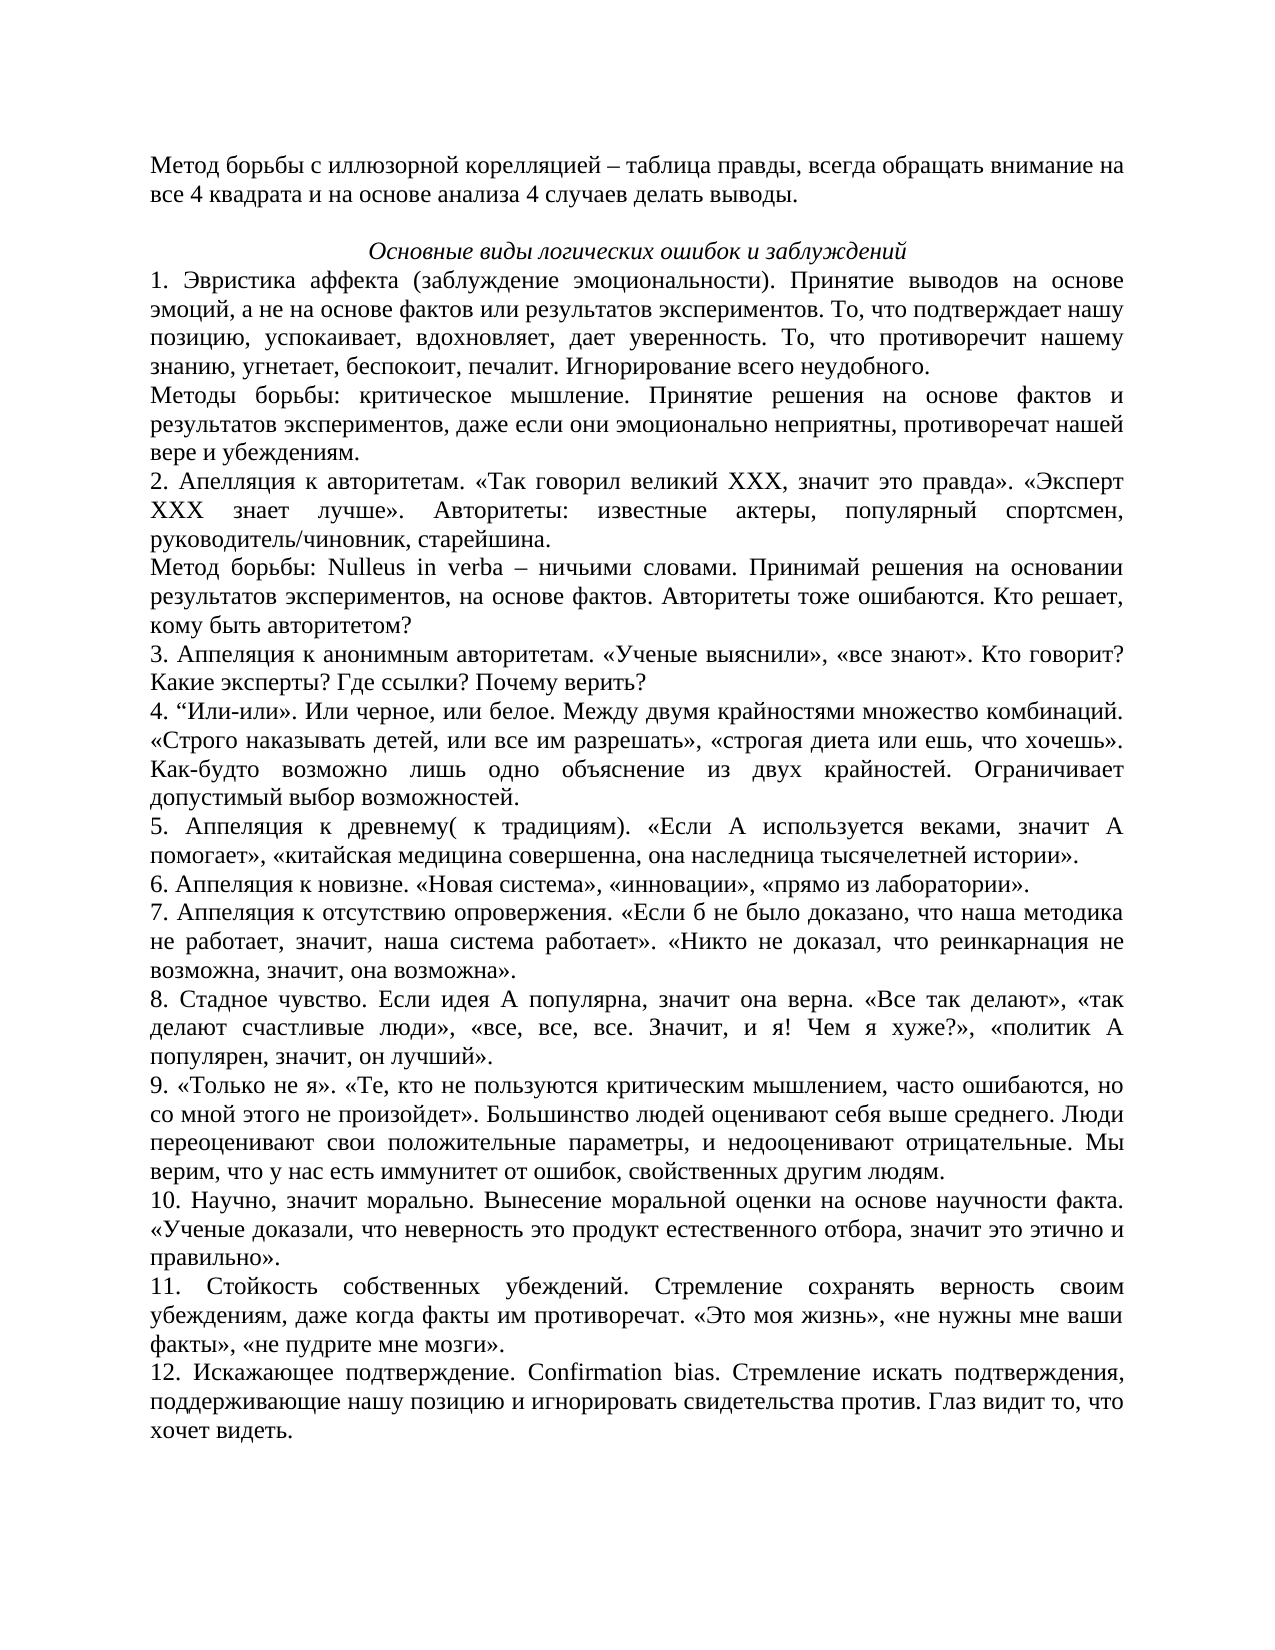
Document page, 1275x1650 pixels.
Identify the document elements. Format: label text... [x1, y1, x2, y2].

text 12. Искажающее подтверждение. Confirmation bias. Стремление искать подтверждения, поддерживающие нашу позицию и игнорировать свидетельства против. Глаз видит то, что хочет видеть. [150, 1357, 1125, 1444]
text 3. Аппеляция к анонимным авторитетам. «Ученые выяснили», «все знают». Кто говорит? Какие эксперты? Где ссылки? Почему верить? [150, 639, 1125, 696]
text 5. Аппеляция к древнему( к традициям). «Если А используется веками, значит А помогает», «китайская медицина совершенна, она наследница тысячелетней истории». [150, 811, 1125, 869]
text 1. Эвристика аффекта (заблуждение эмоциональности). Принятие выводов на основе эмоций, а не на основе фактов или результатов экспериментов. То, что подтверждает нашу позицию, успокаивает, вдохновляет, дает уверенность. То, что противоречит нашему знанию, угнетает, беспокоит, печалит. Игнорирование всего неудобного. [150, 265, 1125, 380]
text 6. Аппеляция к новизне. «Новая система», «инновации», «прямо из лаборатории». [150, 869, 1125, 897]
text 2. Апелляция к авторитетам. «Так говорил великий XXX, значит это правда». «Эксперт XXX знает лучше». Авторитеты: известные актеры, популярный спортсмен, руководитель/чиновник, старейшина. [150, 466, 1125, 552]
text 9. «Только не я». «Те, кто не пользуются критическим мышлением, часто ошибаются, но со мной этого не произойдет». Большинство людей оценивают себя выше среднего. Люди переоценивают свои положительные параметры, и недооценивают отрицательные. Мы верим, что у нас есть иммунитет от ошибок, свойственных другим людям. [150, 1070, 1125, 1185]
text 8. Стадное чувство. Если идея А популярна, значит она верна. «Все так делают», «так делают счастливые люди», «все, все, все. Значит, и я! Чем я хуже?», «политик А популярен, значит, он лучший». [150, 984, 1125, 1070]
text 7. Аппеляция к отсутствию опровержения. «Если б не было доказано, что наша методика не работает, значит, наша система работает». «Никто не доказал, что реинкарнация не возможна, значит, она возможна». [150, 897, 1125, 984]
text 4. “Или-или». Или черное, или белое. Между двумя крайностями множество комбинаций. «Строго наказывать детей, или все им разрешать», «строгая диета или ешь, что хочешь». Как-будто возможно лишь одно объяснение из двух крайностей. Ограничивает допустимый выбор возможностей. [150, 696, 1125, 811]
text 10. Научно, значит морально. Вынесение моральной оценки на основе научности факта. «Ученые доказали, что неверность это продукт естественного отбора, значит это этично и правильно». [150, 1185, 1125, 1271]
text Основные виды логических ошибок и заблуждений [150, 236, 1125, 265]
text 11. Стойкость собственных убеждений. Стремление сохранять верность своим убеждениям, даже когда факты им противоречат. «Это моя жизнь», «не нужны мне ваши факты», «не пудрите мне мозги». [150, 1271, 1125, 1357]
text Методы борьбы: критическое мышление. Принятие решения на основе фактов и результатов экспериментов, даже если они эмоционально неприятны, противоречат нашей вере и убеждениям. [150, 380, 1125, 466]
text Метод борьбы с иллюзорной корелляцией – таблица правды, всегда обращать внимание на все 4 квадрата и на основе анализа 4 случаев делать выводы. [150, 150, 1125, 207]
text Метод борьбы: Nulleus in verba – ничьими словами. Принимай решения на основании результатов экспериментов, на основе фактов. Авторитеты тоже ошибаются. Кто решает, кому быть авторитетом? [150, 552, 1125, 639]
